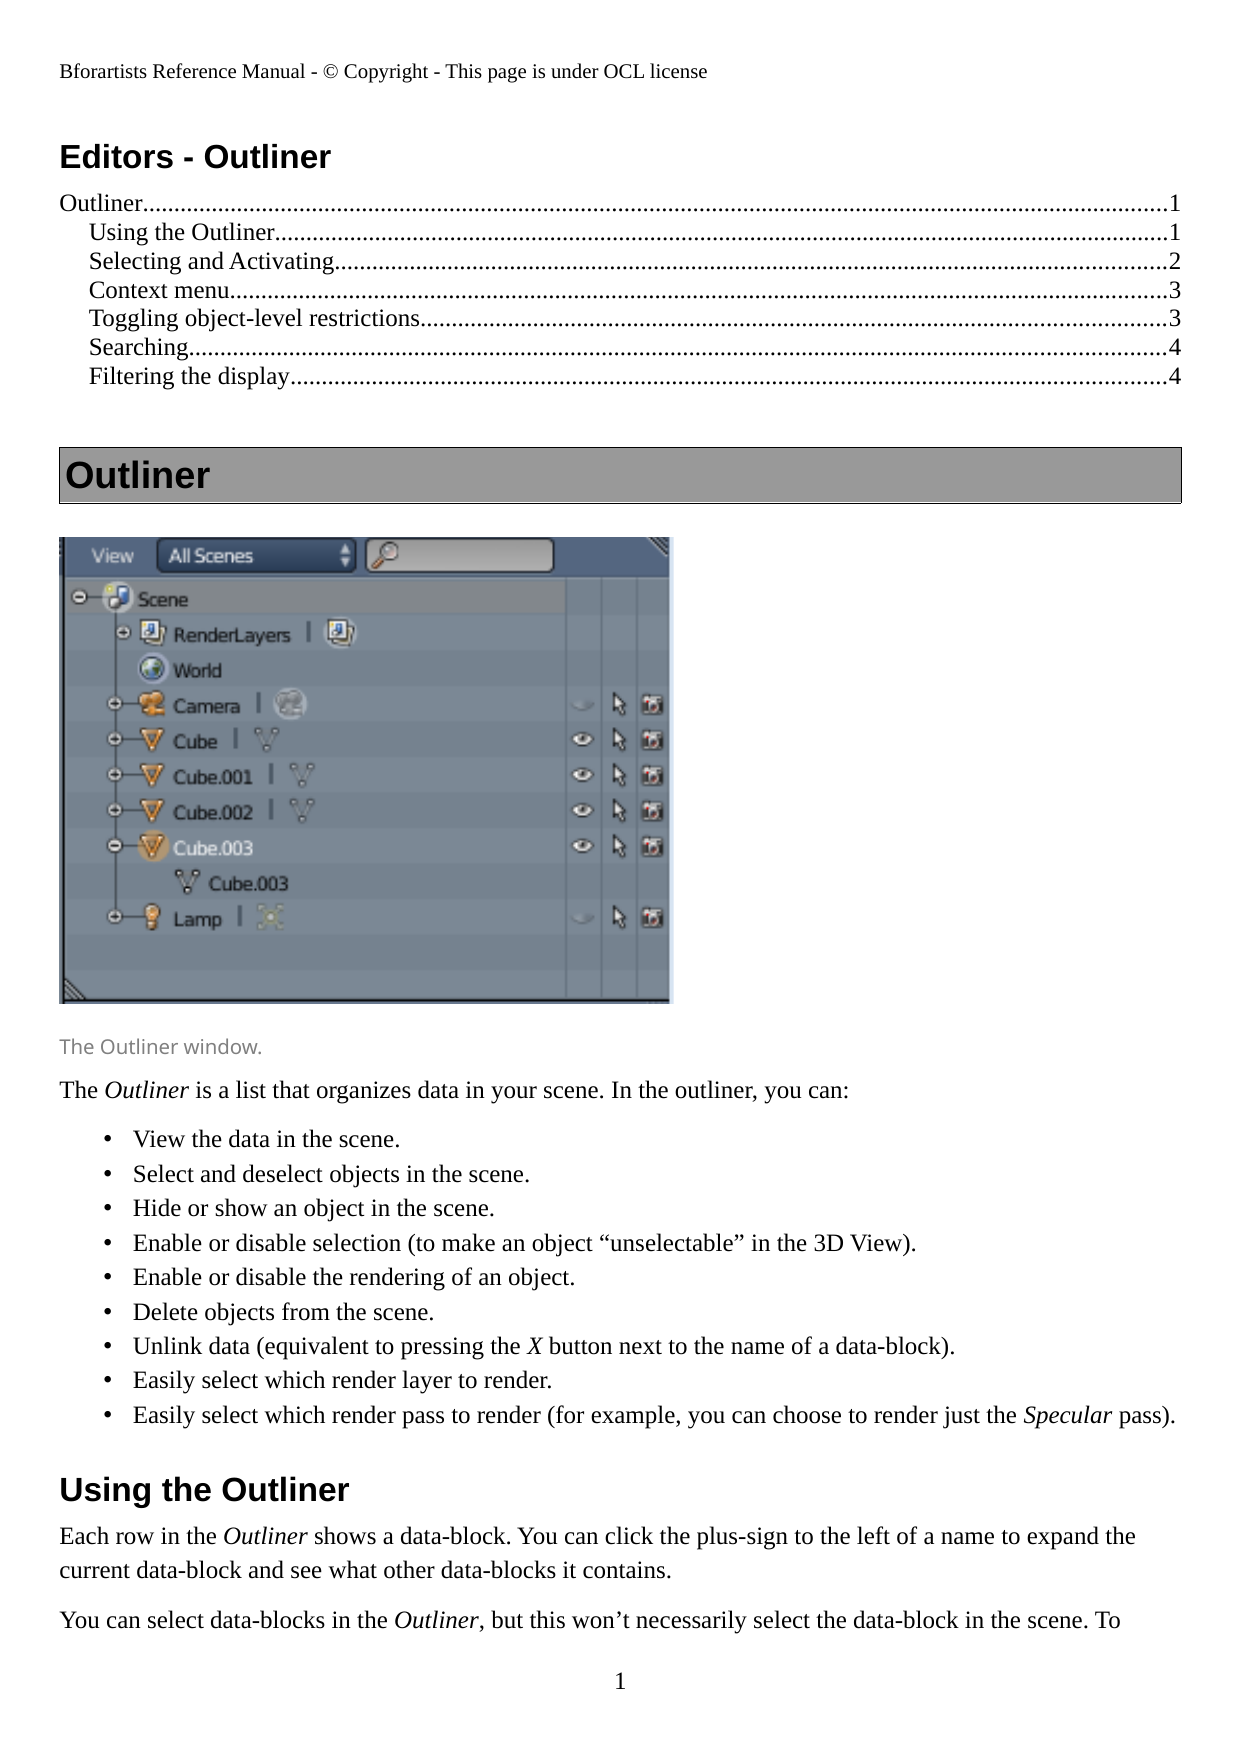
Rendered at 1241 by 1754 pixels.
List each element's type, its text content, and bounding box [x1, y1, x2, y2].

text You can select data-blocks in the Outliner, but this won’t necessarily select the data-block in the scene. To [59, 1605, 1181, 1633]
list Hide or show an object in the scene. [103, 1193, 1181, 1222]
text Using the Outliner 1 [88, 217, 1181, 246]
text Each row in the Outliner shows a data-block. You can click the plus-sign to the left of a name to expand the current data-block and see what other data-blocks it contains. [59, 1521, 1181, 1584]
list Unlink data (equivalent to pressing the X button next to the name of a data-block). [103, 1331, 1181, 1360]
text Filtering the display 4 [88, 361, 1181, 390]
list Select and deselect objects in the scene. [103, 1159, 1181, 1187]
list Delete objects from the scene. [103, 1297, 1181, 1325]
text Toggling object-level restrictions 3 [88, 303, 1181, 332]
list Easily select which render layer to render. [103, 1366, 1181, 1394]
text The Outliner window. [59, 1029, 1181, 1061]
list View the data in the scene. [103, 1124, 1181, 1153]
text Context menu 3 [88, 275, 1181, 303]
picture [59, 537, 674, 1004]
text Searching 4 [88, 332, 1181, 361]
list Enable or disable selection (to make an object “unselectable” in the 3D View). [103, 1228, 1181, 1256]
table_header Outliner [60, 448, 1181, 502]
subtitle Editors - Outliner [59, 138, 1181, 176]
text The Outliner is a list that organizes data in your scene. In the outliner, you can: [59, 1075, 1181, 1104]
list Easily select which render pass to render (for example, you can choose to render just the Specular pass). [103, 1400, 1181, 1429]
subtitle Using the Outliner [59, 1470, 1181, 1509]
text Selecting and Activating 2 [88, 246, 1181, 275]
list Enable or disable the rendering of an object. [103, 1262, 1181, 1291]
text Outliner 1 [59, 188, 1181, 217]
